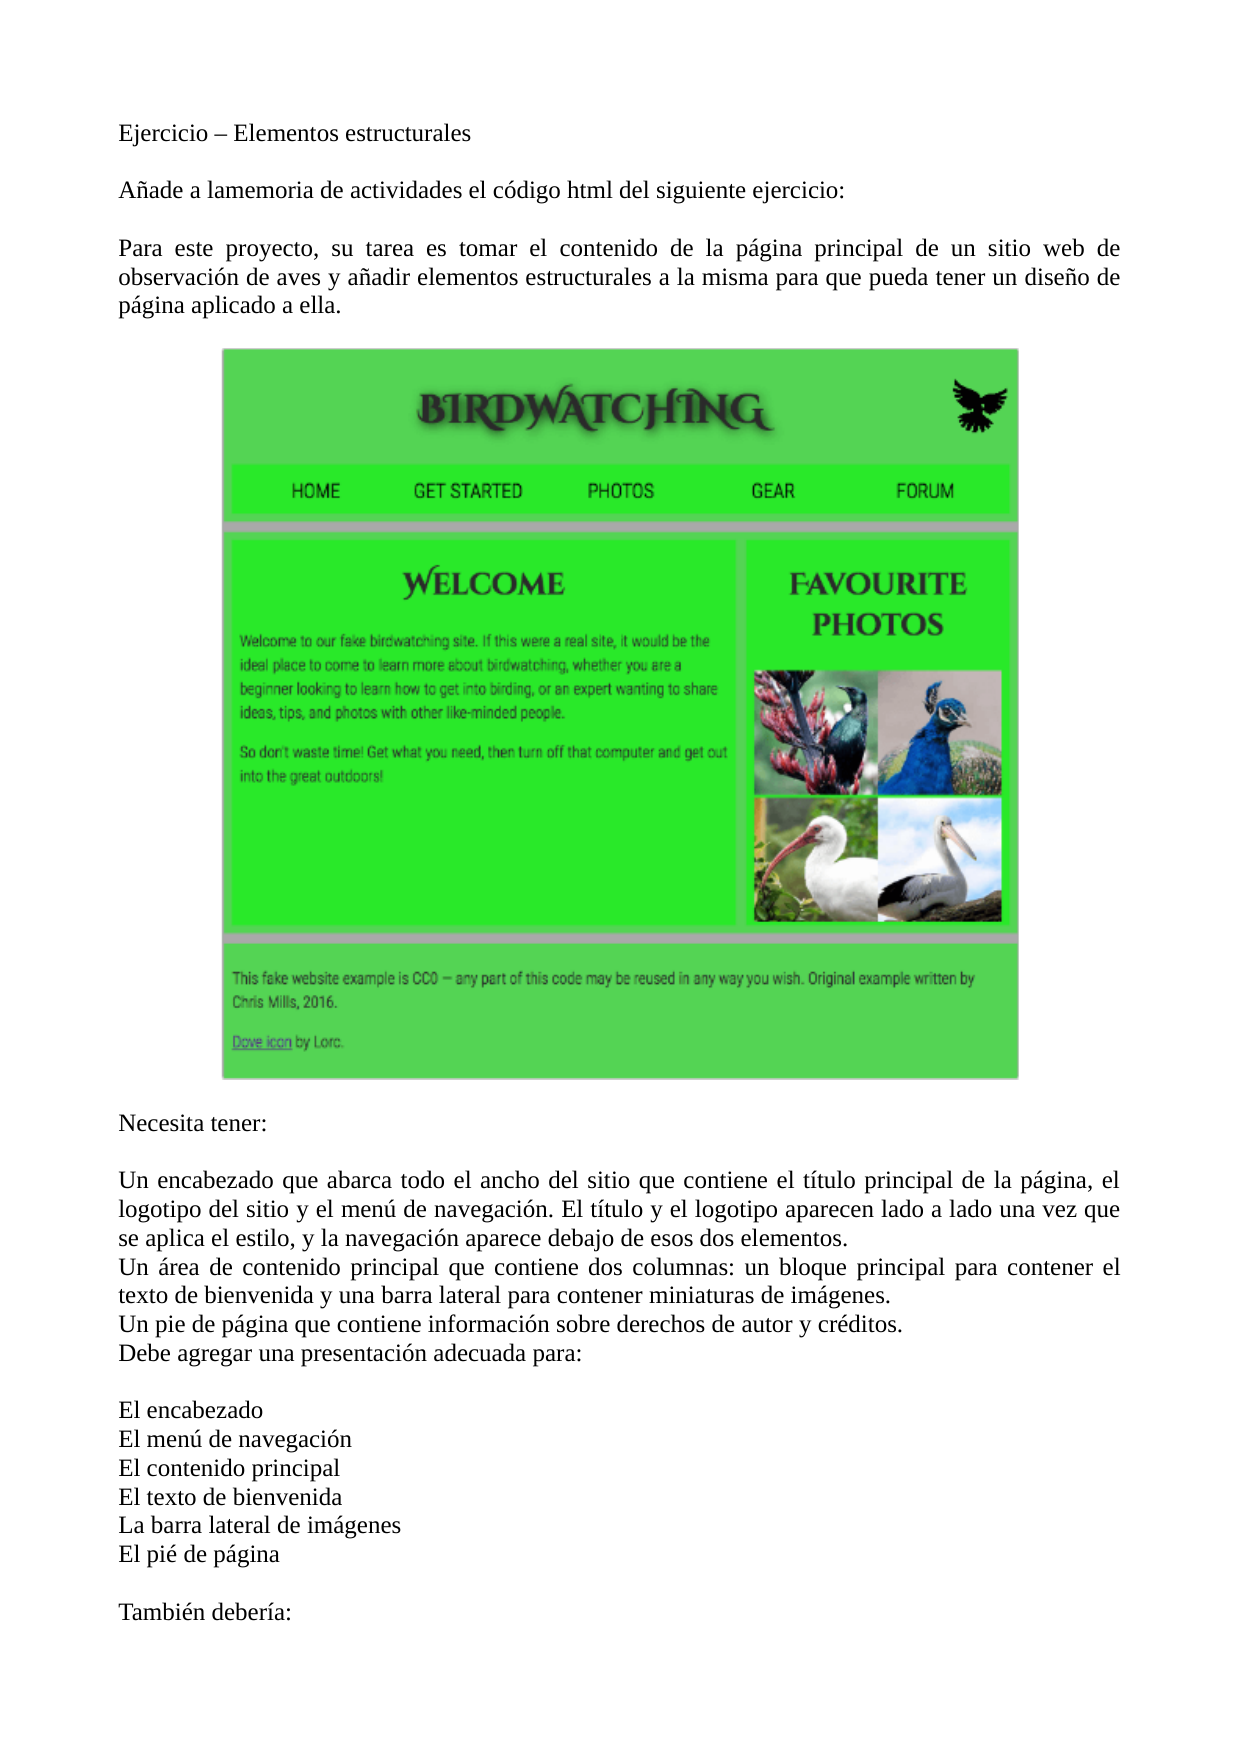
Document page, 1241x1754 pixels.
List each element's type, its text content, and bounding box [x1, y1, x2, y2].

picture [221, 348, 1019, 1080]
text El menú de navegación [118, 1424, 1122, 1453]
text Necesita tener: [118, 1108, 1122, 1137]
text Un encabezado que abarca todo el ancho del sitio que contiene el título principal de la página, el logotipo del sitio y el menú de navegación. El título y el logotipo aparecen lado a lado una vez que se aplica el estilo, y la navegación aparece debajo de esos dos elementos. [118, 1166, 1122, 1252]
text El texto de bienvenida [118, 1482, 1122, 1511]
text Para este proyecto, su tarea es tomar el contenido de la página principal de un sitio web de observación de aves y añadir elementos estructurales a la misma para que pueda tener un diseño de página aplicado a ella. [118, 233, 1122, 319]
text El encabezado [118, 1396, 1122, 1424]
text Ejercicio – Elementos estructurales [118, 118, 1122, 147]
text Añade a lamemoria de actividades el código html del siguiente ejercicio: [118, 176, 1122, 204]
text El contenido principal [118, 1453, 1122, 1482]
text Un pie de página que contiene información sobre derechos de autor y créditos. [118, 1309, 1122, 1338]
text La barra lateral de imágenes [118, 1511, 1122, 1539]
text El pié de página [118, 1539, 1122, 1568]
text Debe agregar una presentación adecuada para: [118, 1338, 1122, 1367]
text También debería: [118, 1597, 1122, 1626]
text Un área de contenido principal que contiene dos columnas: un bloque principal para contener el texto de bienvenida y una barra lateral para contener miniaturas de imágenes. [118, 1252, 1122, 1309]
